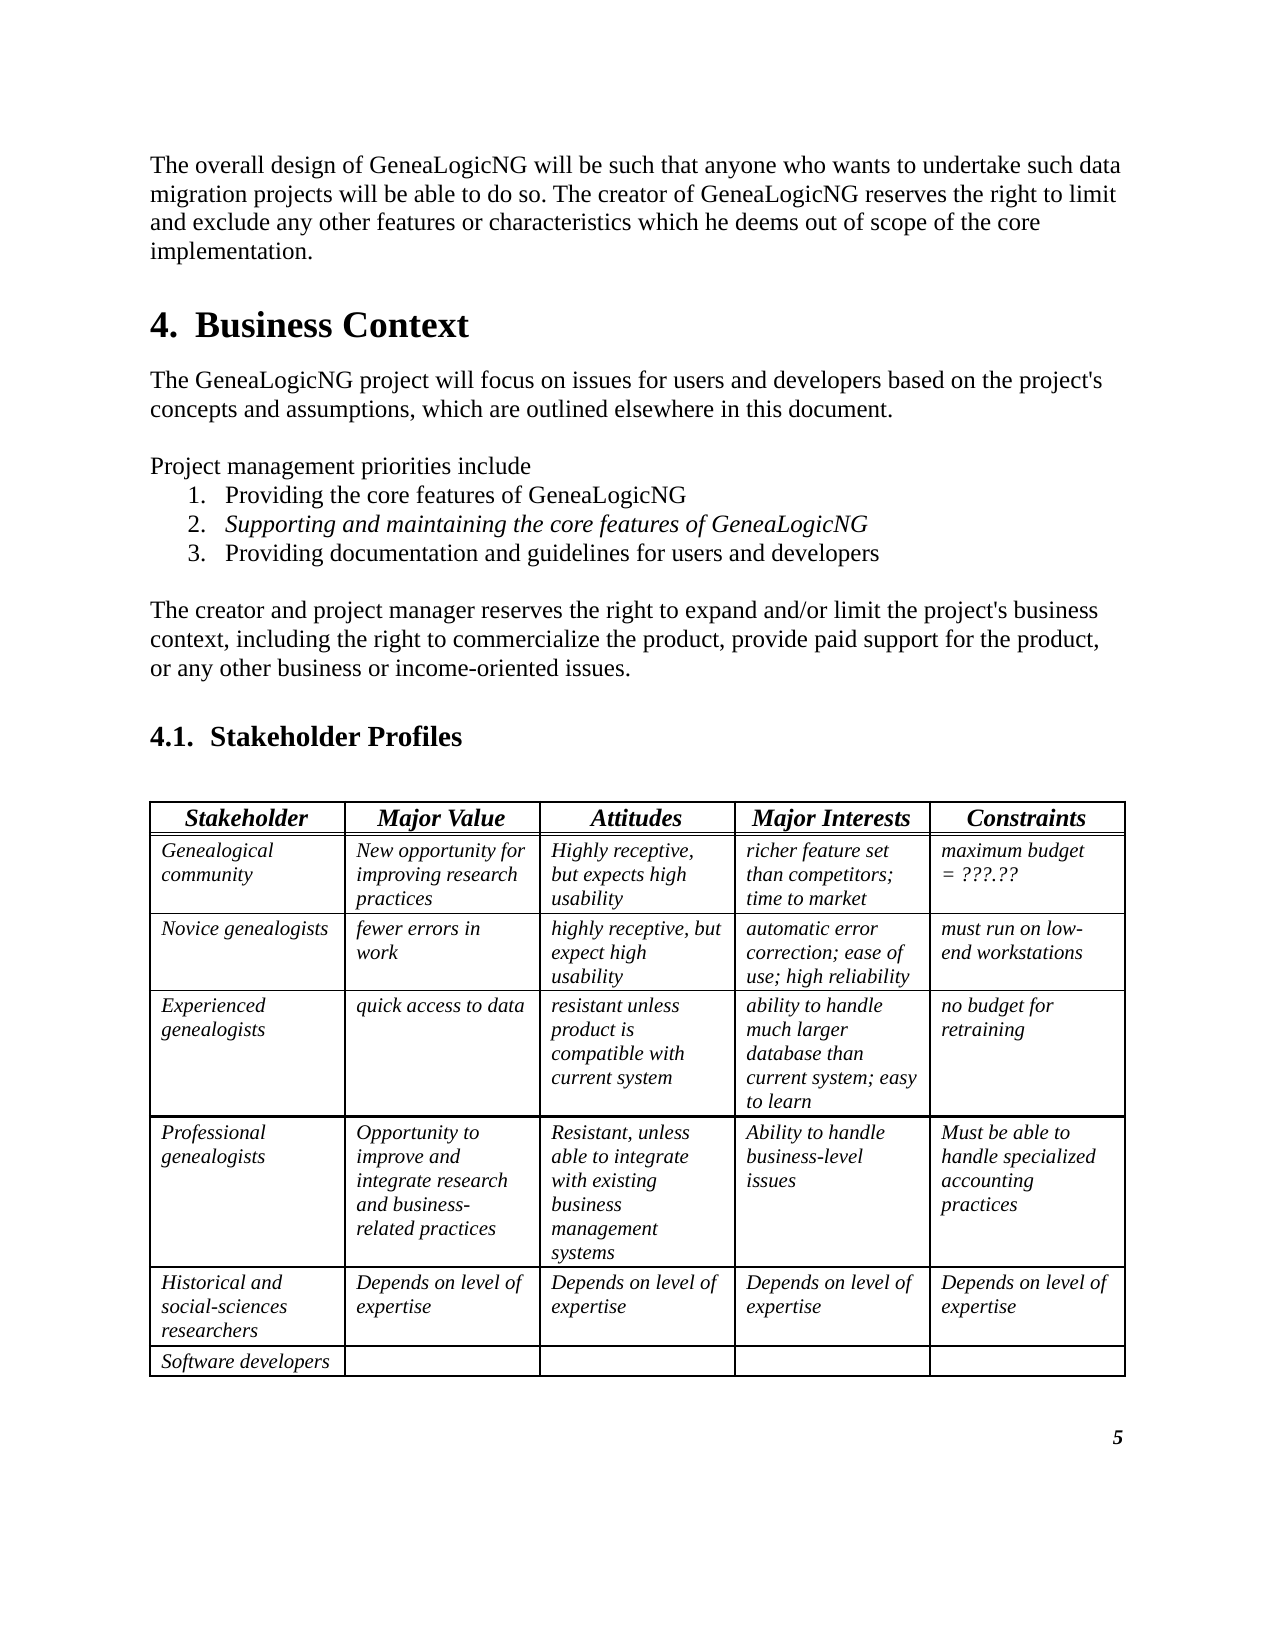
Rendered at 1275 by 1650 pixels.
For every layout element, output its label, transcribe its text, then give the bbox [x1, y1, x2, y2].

table_cell automatic error correction; ease of use; high reliability [736, 914, 929, 990]
table_header Constraints [931, 803, 1124, 831]
table_cell [346, 1347, 539, 1375]
table_cell Software developers [151, 1347, 344, 1375]
list Providing the core features of GeneaLogicNG [187, 480, 1125, 509]
table_cell highly receptive, but expect high usability [541, 914, 734, 990]
text The GeneaLogicNG project will focus on issues for users and developers based on the project's concepts and assumptions, which are outlined elsewhere in this document. [150, 365, 1125, 423]
text The creator and project manager reserves the right to expand and/or limit the project's business context, including the right to commercialize the product, provide paid support for the product, or any other business or income-oriented issues. [150, 595, 1125, 681]
table_cell ability to handle much larger database than current system; easy to learn [736, 991, 929, 1115]
subtitle Business Context [150, 302, 1125, 346]
table_header Attitudes [541, 803, 734, 831]
table_cell [931, 1347, 1124, 1375]
table_cell Professional genealogists [151, 1118, 344, 1266]
table_cell fewer errors in work [346, 914, 539, 990]
table_cell Highly receptive, but expects high usability [541, 836, 734, 912]
table_cell New opportunity for improving research practices [346, 836, 539, 912]
table_cell Opportunity to improve and integrate research and business-related practices [346, 1118, 539, 1266]
table_cell quick access to data [346, 991, 539, 1115]
table_header Major Value [346, 803, 539, 831]
table_cell Resistant, unless able to integrate with existing business management systems [541, 1118, 734, 1266]
table_header Stakeholder [151, 803, 344, 831]
table_cell resistant unless product is compatible with current system [541, 991, 734, 1115]
text Project management priorities include [150, 451, 1125, 480]
table_cell Historical and social-sciences researchers [151, 1268, 344, 1344]
table_cell Must be able to handle specialized accounting practices [931, 1118, 1124, 1266]
table_cell [541, 1347, 734, 1375]
table_cell Genealogical community [151, 836, 344, 912]
text The overall design of GeneaLogicNG will be such that anyone who wants to undertake such data migration projects will be able to do so. The creator of GeneaLogicNG reserves the right to limit and exclude any other features or characteristics which he deems out of scope of the core implementation. [150, 150, 1125, 265]
table_cell Novice genealogists [151, 914, 344, 990]
list Supporting and maintaining the core features of GeneaLogicNG [187, 509, 1125, 538]
table_cell no budget for retraining [931, 991, 1124, 1115]
table_cell richer feature set than competitors; time to market [736, 836, 929, 912]
table_cell Depends on level of expertise [931, 1268, 1124, 1344]
table_cell maximum budget = ???.?? [931, 836, 1124, 912]
table_header Major Interests [736, 803, 929, 831]
subtitle Stakeholder Profiles [150, 719, 1125, 752]
table_cell Depends on level of expertise [346, 1268, 539, 1344]
table_cell Ability to handle business-level issues [736, 1118, 929, 1266]
table_cell Depends on level of expertise [736, 1268, 929, 1344]
table_cell Depends on level of expertise [541, 1268, 734, 1344]
table_cell must run on low-end workstations [931, 914, 1124, 990]
list Providing documentation and guidelines for users and developers [187, 538, 1125, 566]
table_cell [736, 1347, 929, 1375]
table_cell Experienced genealogists [151, 991, 344, 1115]
